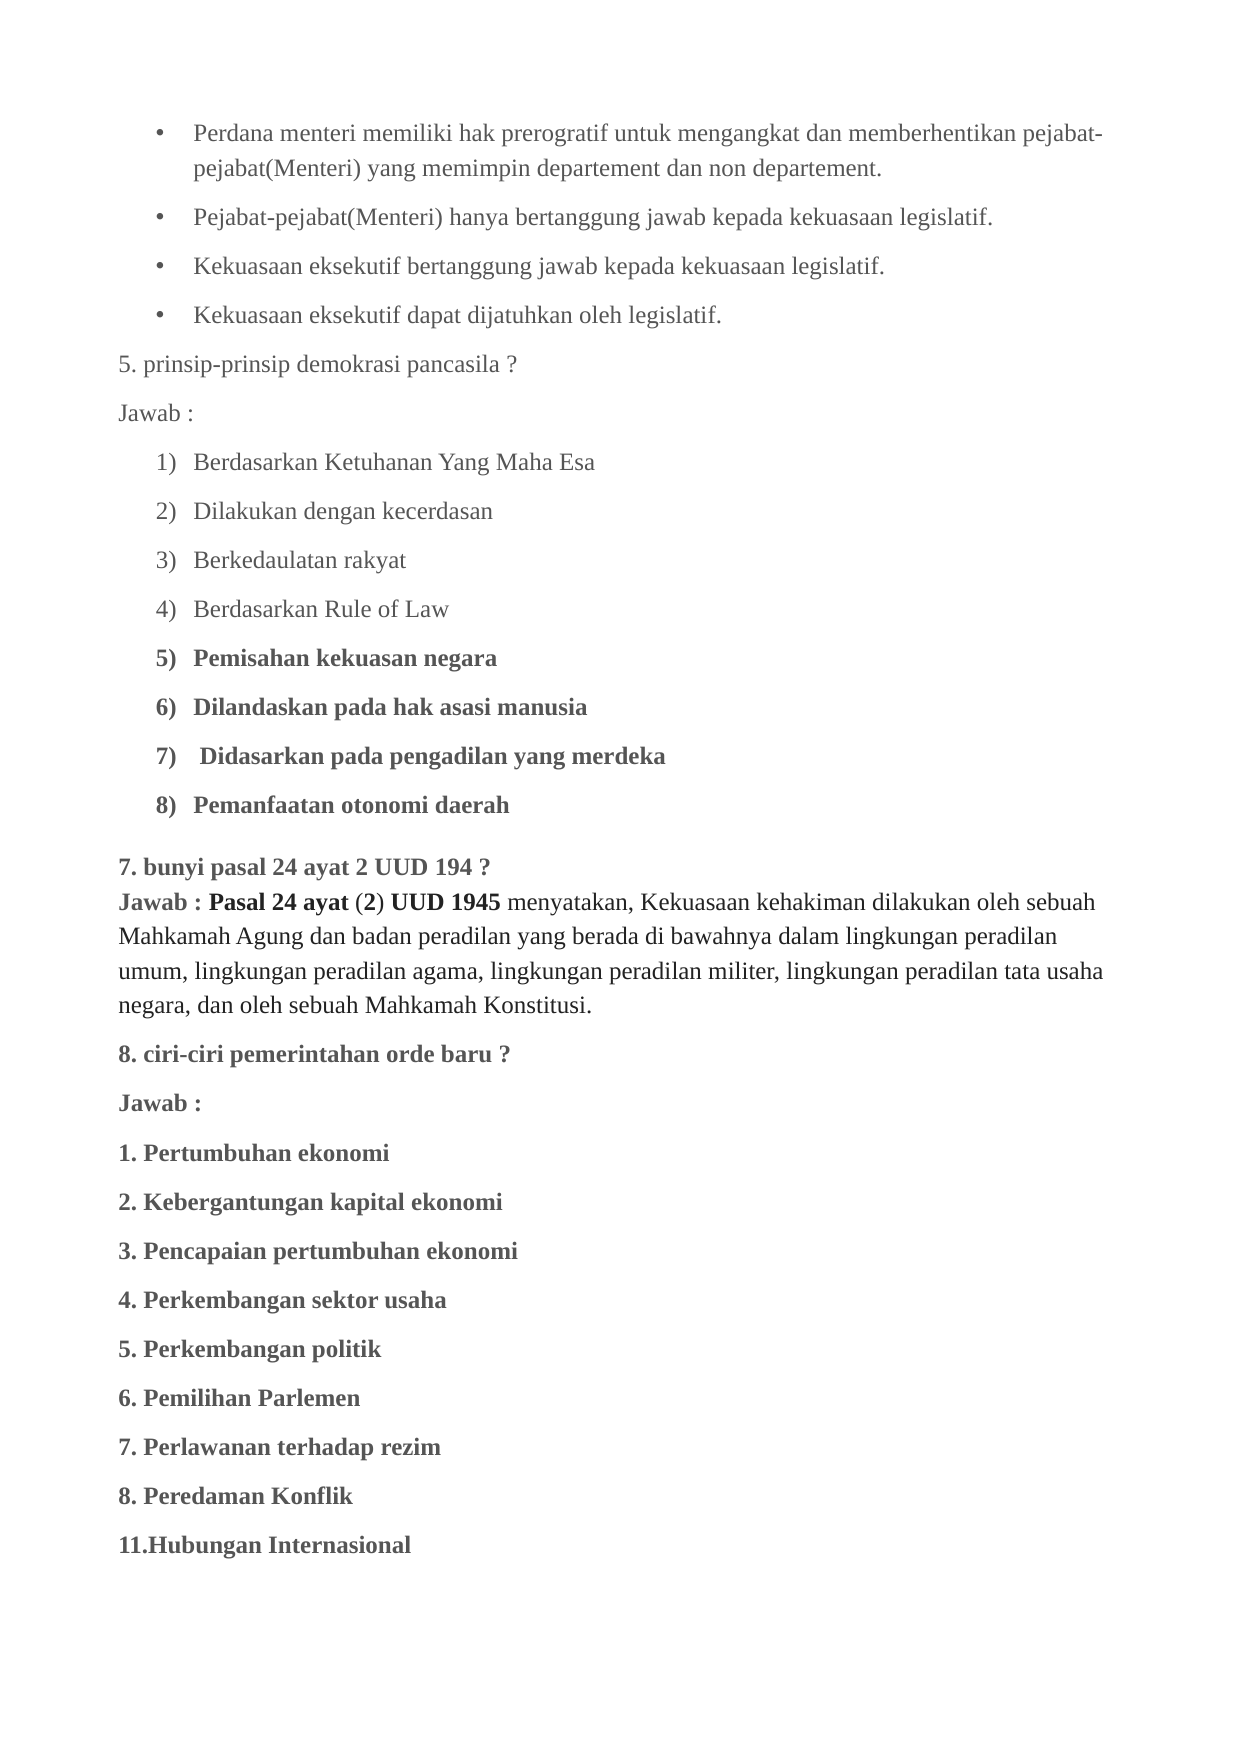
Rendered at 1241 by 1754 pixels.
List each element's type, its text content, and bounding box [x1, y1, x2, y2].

list Pemisahan kekuasan negara [156, 643, 1122, 672]
list Pemanfaatan otonomi daerah [156, 790, 1122, 819]
list Berdasarkan Rule of Law [156, 594, 1122, 623]
list Kekuasaan eksekutif bertanggung jawab kepada kekuasaan legislatif. [156, 251, 1122, 279]
text 1. Pertumbuhan ekonomi [118, 1138, 1122, 1166]
text Jawab : [118, 1088, 1122, 1117]
text Jawab : Pasal 24 ayat (2) UUD 1945 menyatakan, Kekuasaan kehakiman dilakukan oleh sebuah Mahkamah Agung dan badan peradilan yang berada di bawahnya dalam lingkungan peradilan umum, lingkungan peradilan agama, lingkungan peradilan militer, lingkungan peradilan tata usaha negara, dan oleh sebuah Mahkamah Konstitusi. [118, 887, 1122, 1019]
list Pejabat-pejabat(Menteri) hanya bertanggung jawab kepada kekuasaan legislatif. [156, 202, 1122, 230]
list Berkedaulatan rakyat [156, 545, 1122, 574]
text Jawab : [118, 398, 1122, 427]
text 6. Pemilihan Parlemen [118, 1383, 1122, 1412]
text 3. Pencapaian pertumbuhan ekonomi [118, 1236, 1122, 1264]
text 11.Hubungan Internasional [118, 1530, 1122, 1559]
list Didasarkan pada pengadilan yang merdeka [156, 741, 1122, 770]
subtitle 7. bunyi pasal 24 ayat 2 UUD 194 ? [118, 852, 1122, 881]
list Kekuasaan eksekutif dapat dijatuhkan oleh legislatif. [156, 300, 1122, 328]
list Dilakukan dengan kecerdasan [156, 496, 1122, 525]
list Dilandaskan pada hak asasi manusia [156, 692, 1122, 721]
list Berdasarkan Ketuhanan Yang Maha Esa [156, 447, 1122, 476]
text 7. Perlawanan terhadap rezim [118, 1432, 1122, 1461]
text 8. Peredaman Konflik [118, 1481, 1122, 1510]
list Perdana menteri memiliki hak prerogratif untuk mengangkat dan memberhentikan pejabat-pejabat(Menteri) yang memimpin departement dan non departement. [156, 118, 1122, 181]
text 4. Perkembangan sektor usaha [118, 1285, 1122, 1313]
text 8. ciri-ciri pemerintahan orde baru ? [118, 1039, 1122, 1068]
text 2. Kebergantungan kapital ekonomi [118, 1187, 1122, 1215]
text 5. Perkembangan politik [118, 1334, 1122, 1363]
text 5. prinsip-prinsip demokrasi pancasila ? [118, 349, 1122, 378]
